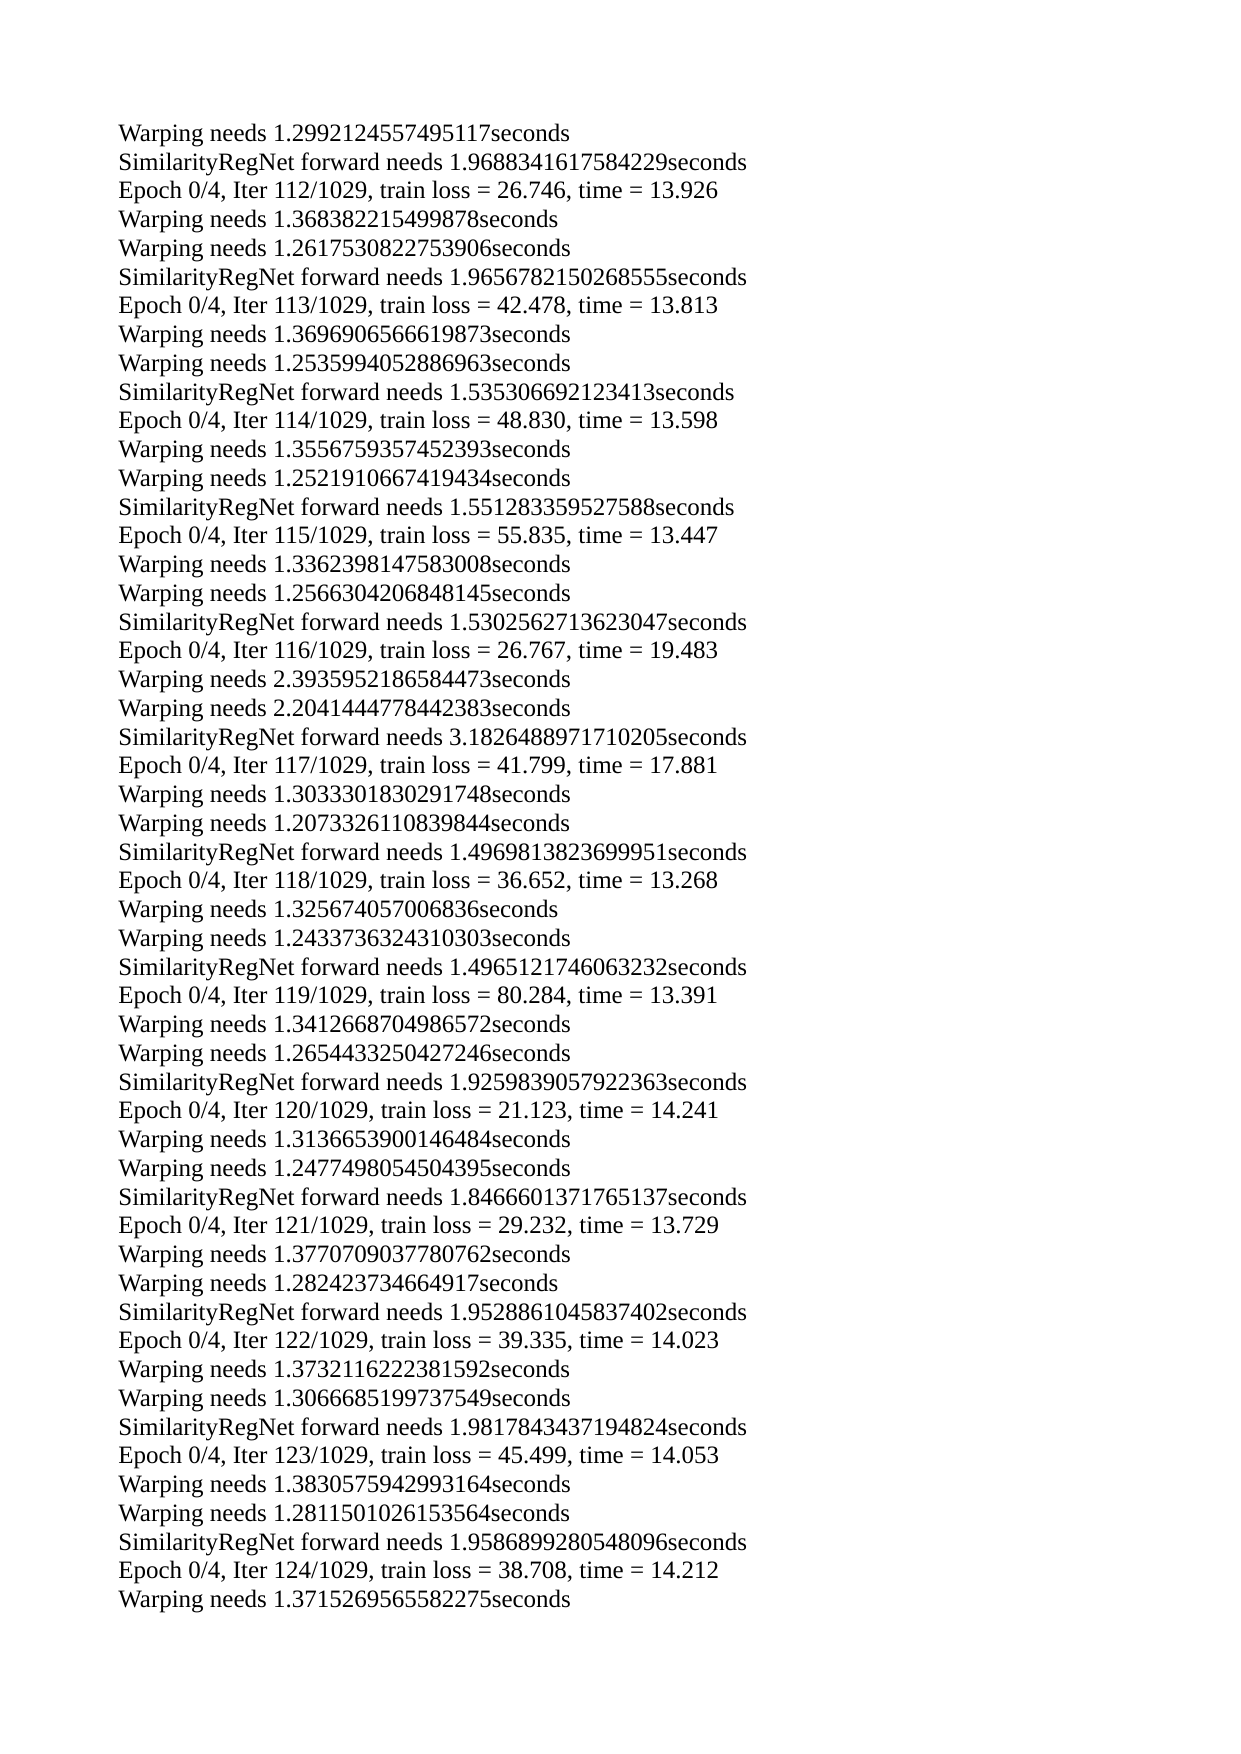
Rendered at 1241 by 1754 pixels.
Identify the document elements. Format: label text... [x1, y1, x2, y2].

text SimilarityRegNet forward needs 1.9528861045837402seconds [118, 1297, 1122, 1326]
text Epoch 0/4, Iter 122/1029, train loss = 39.335, time = 14.023 [118, 1326, 1122, 1354]
text Epoch 0/4, Iter 117/1029, train loss = 41.799, time = 17.881 [118, 751, 1122, 779]
text Epoch 0/4, Iter 123/1029, train loss = 45.499, time = 14.053 [118, 1441, 1122, 1469]
text SimilarityRegNet forward needs 3.1826488971710205seconds [118, 722, 1122, 751]
text Warping needs 1.3066685199737549seconds [118, 1383, 1122, 1412]
text Epoch 0/4, Iter 118/1029, train loss = 36.652, time = 13.268 [118, 866, 1122, 894]
text Warping needs 1.2433736324310303seconds [118, 923, 1122, 952]
text SimilarityRegNet forward needs 1.9259839057922363seconds [118, 1067, 1122, 1096]
text Warping needs 1.2073326110839844seconds [118, 808, 1122, 837]
text Warping needs 1.2811501026153564seconds [118, 1498, 1122, 1527]
text Warping needs 1.2535994052886963seconds [118, 348, 1122, 377]
text Warping needs 1.282423734664917seconds [118, 1268, 1122, 1297]
text Epoch 0/4, Iter 112/1029, train loss = 26.746, time = 13.926 [118, 176, 1122, 204]
text Epoch 0/4, Iter 116/1029, train loss = 26.767, time = 19.483 [118, 636, 1122, 664]
text SimilarityRegNet forward needs 1.9656782150268555seconds [118, 262, 1122, 291]
text Warping needs 1.2992124557495117seconds [118, 118, 1122, 147]
text Warping needs 1.2521910667419434seconds [118, 463, 1122, 492]
text SimilarityRegNet forward needs 1.4969813823699951seconds [118, 837, 1122, 866]
text Warping needs 1.2477498054504395seconds [118, 1153, 1122, 1182]
text Warping needs 2.3935952186584473seconds [118, 664, 1122, 693]
text SimilarityRegNet forward needs 1.5302562713623047seconds [118, 607, 1122, 636]
text Epoch 0/4, Iter 114/1029, train loss = 48.830, time = 13.598 [118, 406, 1122, 434]
text Warping needs 1.3830575942993164seconds [118, 1469, 1122, 1498]
text Warping needs 1.2654433250427246seconds [118, 1038, 1122, 1067]
text SimilarityRegNet forward needs 1.9817843437194824seconds [118, 1412, 1122, 1441]
text Warping needs 1.3136653900146484seconds [118, 1124, 1122, 1153]
text SimilarityRegNet forward needs 1.8466601371765137seconds [118, 1182, 1122, 1211]
text Warping needs 1.368382215499878seconds [118, 204, 1122, 233]
text SimilarityRegNet forward needs 1.4965121746063232seconds [118, 952, 1122, 981]
text Warping needs 1.3362398147583008seconds [118, 549, 1122, 578]
text Epoch 0/4, Iter 124/1029, train loss = 38.708, time = 14.212 [118, 1556, 1122, 1584]
text SimilarityRegNet forward needs 1.551283359527588seconds [118, 492, 1122, 521]
text Epoch 0/4, Iter 121/1029, train loss = 29.232, time = 13.729 [118, 1211, 1122, 1239]
text Warping needs 1.3696906566619873seconds [118, 319, 1122, 348]
text SimilarityRegNet forward needs 1.9586899280548096seconds [118, 1527, 1122, 1556]
text SimilarityRegNet forward needs 1.535306692123413seconds [118, 377, 1122, 406]
text Warping needs 1.3732116222381592seconds [118, 1354, 1122, 1383]
text Epoch 0/4, Iter 120/1029, train loss = 21.123, time = 14.241 [118, 1096, 1122, 1124]
text Warping needs 1.2566304206848145seconds [118, 578, 1122, 607]
text Warping needs 1.3033301830291748seconds [118, 779, 1122, 808]
text Warping needs 1.3556759357452393seconds [118, 434, 1122, 463]
text SimilarityRegNet forward needs 1.9688341617584229seconds [118, 147, 1122, 176]
text Warping needs 1.2617530822753906seconds [118, 233, 1122, 262]
text Warping needs 1.325674057006836seconds [118, 894, 1122, 923]
text Epoch 0/4, Iter 115/1029, train loss = 55.835, time = 13.447 [118, 521, 1122, 549]
text Epoch 0/4, Iter 113/1029, train loss = 42.478, time = 13.813 [118, 291, 1122, 319]
text Warping needs 2.2041444778442383seconds [118, 693, 1122, 722]
text Epoch 0/4, Iter 119/1029, train loss = 80.284, time = 13.391 [118, 981, 1122, 1009]
text Warping needs 1.3715269565582275seconds [118, 1584, 1122, 1613]
text Warping needs 1.3412668704986572seconds [118, 1009, 1122, 1038]
text Warping needs 1.3770709037780762seconds [118, 1239, 1122, 1268]
